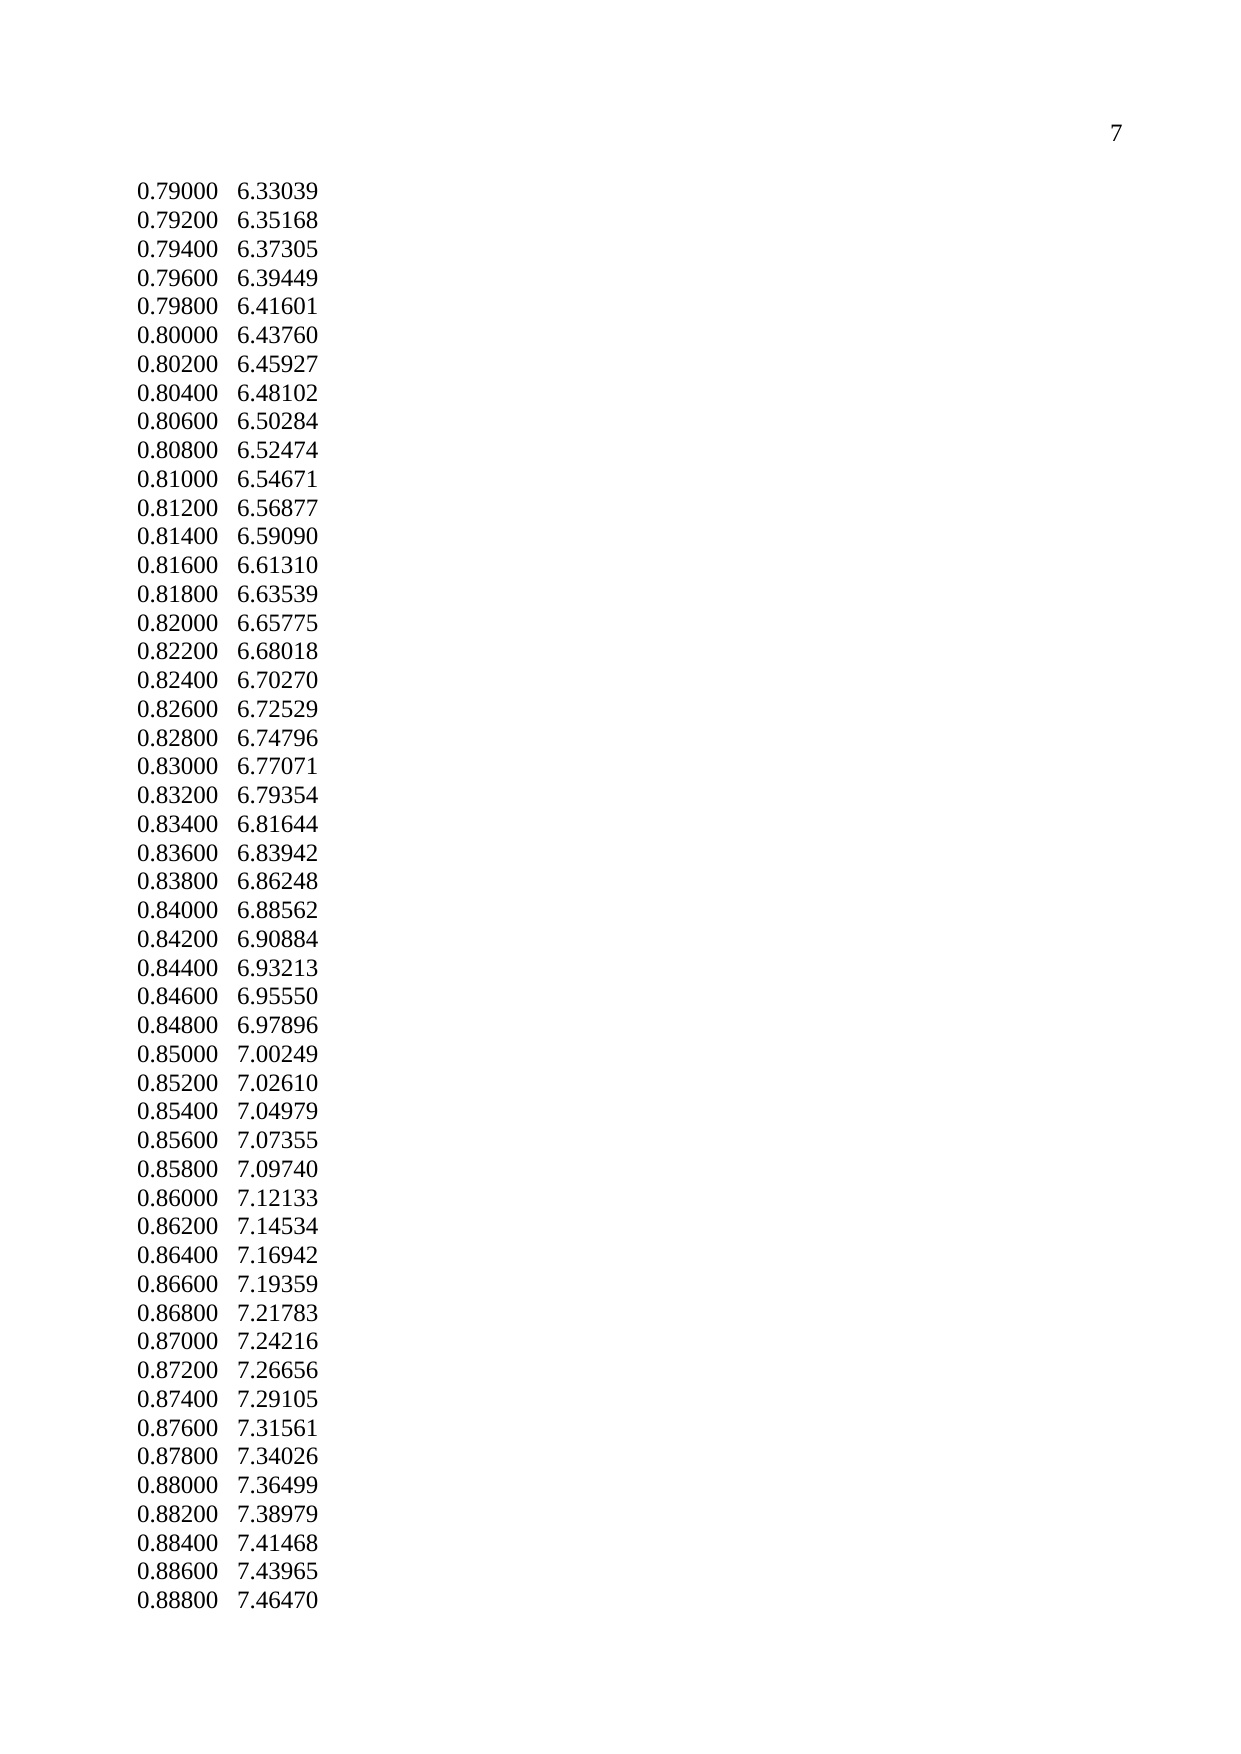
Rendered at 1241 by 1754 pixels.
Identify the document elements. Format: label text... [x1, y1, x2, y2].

text 0.85600 7.07355 [118, 1125, 1122, 1154]
text 0.83200 6.79354 [118, 780, 1122, 809]
text 0.84400 6.93213 [118, 953, 1122, 981]
text 0.82600 6.72529 [118, 694, 1122, 723]
text 0.81200 6.56877 [118, 493, 1122, 521]
text 0.80400 6.48102 [118, 378, 1122, 406]
text 0.79600 6.39449 [118, 263, 1122, 291]
text 0.84600 6.95550 [118, 981, 1122, 1010]
text 0.79200 6.35168 [118, 205, 1122, 234]
text 0.84000 6.88562 [118, 895, 1122, 924]
text 0.79800 6.41601 [118, 291, 1122, 320]
text 0.87200 7.26656 [118, 1355, 1122, 1384]
text 0.81000 6.54671 [118, 464, 1122, 493]
text 0.88400 7.41468 [118, 1528, 1122, 1556]
text 0.80000 6.43760 [118, 320, 1122, 349]
text 0.82400 6.70270 [118, 665, 1122, 694]
text 0.86800 7.21783 [118, 1298, 1122, 1326]
text 0.80200 6.45927 [118, 349, 1122, 378]
text 0.82000 6.65775 [118, 608, 1122, 636]
text 0.83000 6.77071 [118, 751, 1122, 780]
text 0.79000 6.33039 [118, 176, 1122, 205]
text 0.80600 6.50284 [118, 406, 1122, 435]
text 0.87600 7.31561 [118, 1413, 1122, 1441]
text 0.85400 7.04979 [118, 1096, 1122, 1125]
text 0.88000 7.36499 [118, 1470, 1122, 1499]
text 0.84200 6.90884 [118, 924, 1122, 953]
text 0.83800 6.86248 [118, 866, 1122, 895]
text 0.80800 6.52474 [118, 435, 1122, 464]
text 0.87400 7.29105 [118, 1384, 1122, 1413]
text 0.87800 7.34026 [118, 1441, 1122, 1470]
text 0.88600 7.43965 [118, 1556, 1122, 1585]
text 0.81400 6.59090 [118, 521, 1122, 550]
text 0.83600 6.83942 [118, 838, 1122, 866]
text 0.81600 6.61310 [118, 550, 1122, 579]
text 0.79400 6.37305 [118, 234, 1122, 263]
text 0.83400 6.81644 [118, 809, 1122, 838]
text 0.88800 7.46470 [118, 1585, 1122, 1614]
text 0.86600 7.19359 [118, 1269, 1122, 1298]
text 0.82200 6.68018 [118, 636, 1122, 665]
text 0.86200 7.14534 [118, 1211, 1122, 1240]
text 0.84800 6.97896 [118, 1010, 1122, 1039]
text 0.85000 7.00249 [118, 1039, 1122, 1068]
text 0.85200 7.02610 [118, 1068, 1122, 1096]
text 0.86400 7.16942 [118, 1240, 1122, 1269]
text 0.85800 7.09740 [118, 1154, 1122, 1183]
text 0.81800 6.63539 [118, 579, 1122, 608]
text 0.88200 7.38979 [118, 1499, 1122, 1528]
text 0.86000 7.12133 [118, 1183, 1122, 1211]
text 0.87000 7.24216 [118, 1326, 1122, 1355]
text 0.82800 6.74796 [118, 723, 1122, 751]
